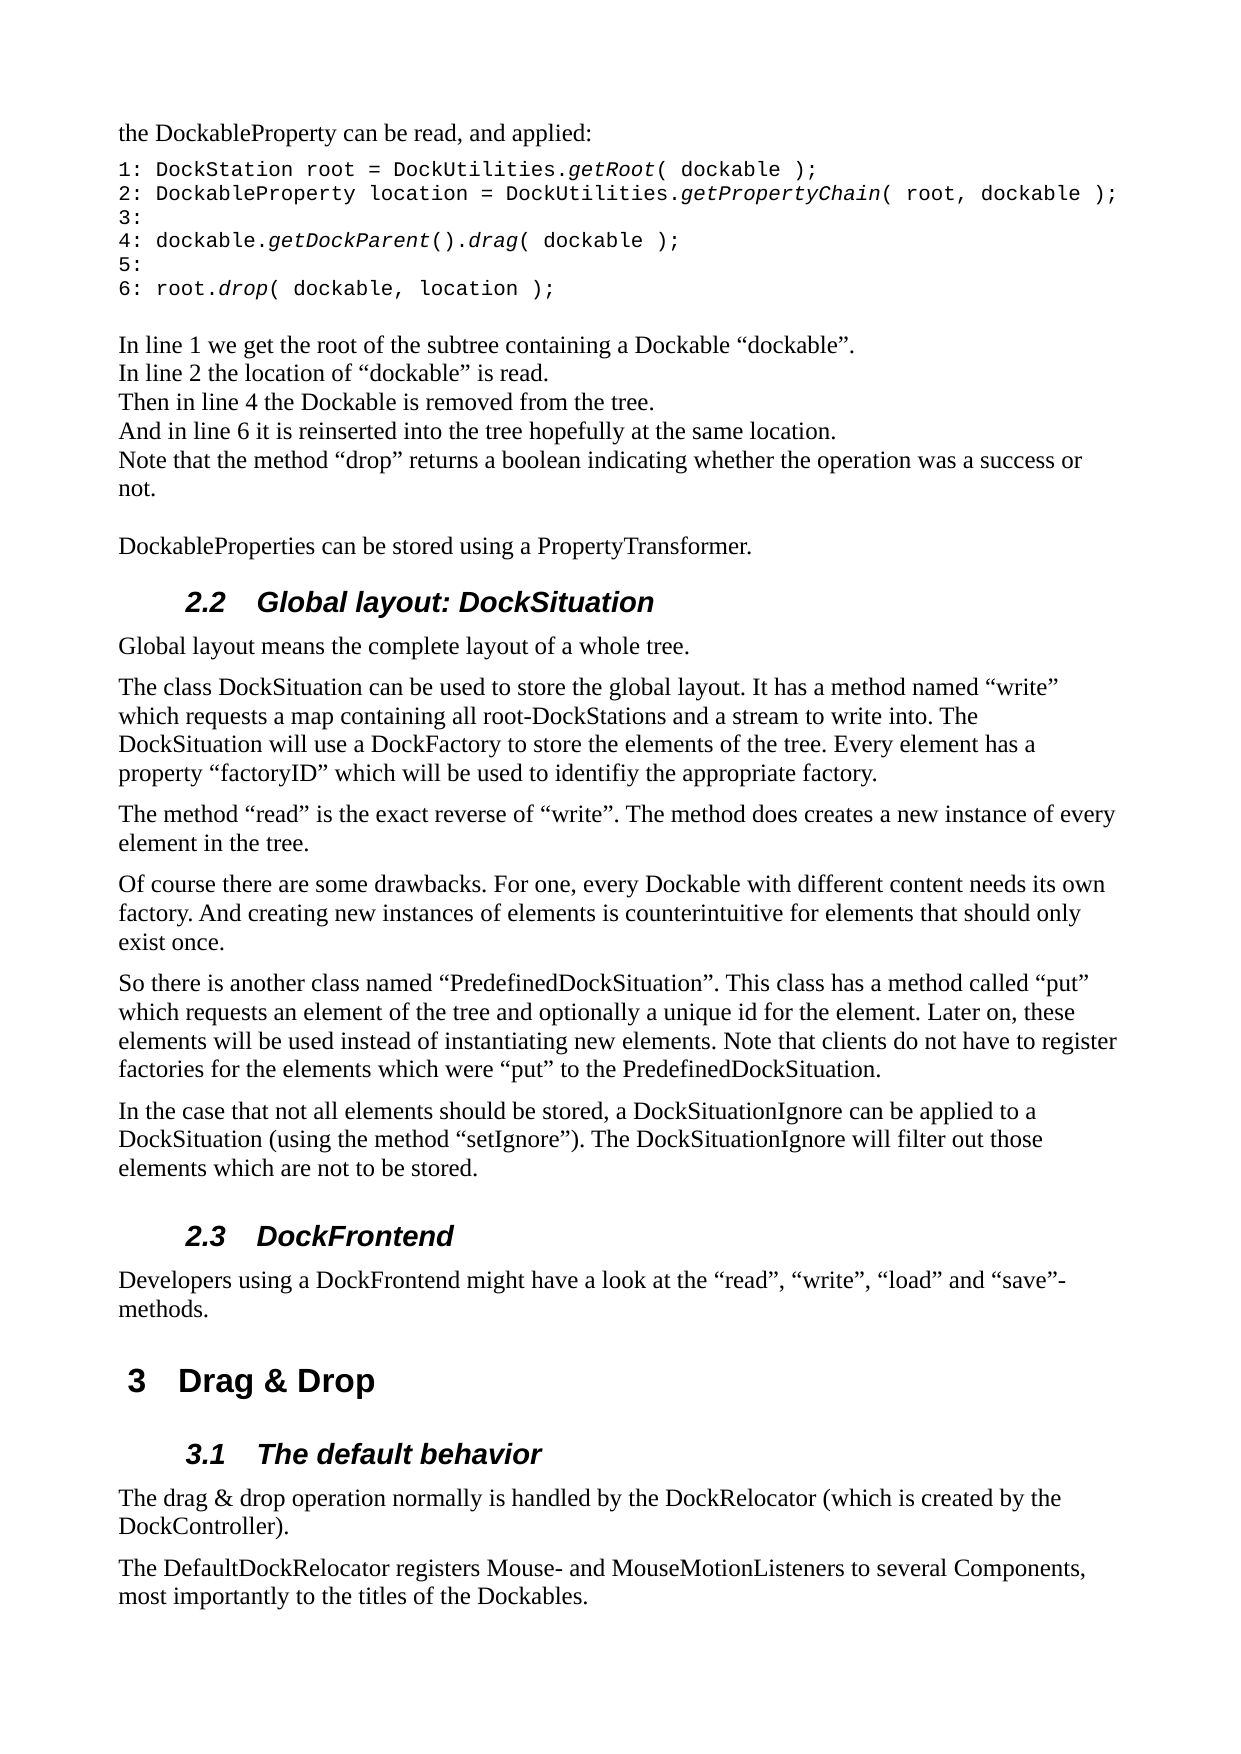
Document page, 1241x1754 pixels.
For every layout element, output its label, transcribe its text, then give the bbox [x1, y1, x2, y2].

text The class DockSituation can be used to store the global layout. It has a method named “write” which requests a map containing all root-DockStations and a stream to write into. The DockSituation will use a DockFactory to store the elements of the tree. Every element has a property “factoryID” which will be used to identifiy the appropriate factory. [118, 672, 1122, 787]
text Then in line 4 the Dockable is removed from the tree. [118, 387, 1122, 416]
text 2: DockableProperty location = DockUtilities.getPropertyChain( root, dockable ); [118, 183, 1122, 207]
text Of course there are some drawbacks. For one, every Dockable with different content needs its own factory. And creating new instances of elements is counterintuitive for elements that should only exist once. [118, 869, 1122, 956]
text DockableProperties can be stored using a PropertyTransformer. [118, 531, 1122, 560]
subtitle Drag & Drop [118, 1361, 1122, 1399]
text The DefaultDockRelocator registers Mouse- and MouseMotionListeners to several Components, most importantly to the titles of the Dockables. [118, 1553, 1122, 1610]
text Note that the method “drop” returns a boolean indicating whether the operation was a success or not. [118, 445, 1122, 502]
text The drag & drop operation normally is handled by the DockRelocator (which is created by the DockController). [118, 1483, 1122, 1540]
text So there is another class named “PredefinedDockSituation”. This class has a method called “put” which requests an element of the tree and optionally a unique id for the element. Later on, these elements will be used instead of instantiating new elements. Note that clients do not have to register factories for the elements which were “put” to the PredefinedDockSituation. [118, 968, 1122, 1083]
text Global layout means the complete layout of a whole tree. [118, 631, 1122, 659]
text In the case that not all elements should be stored, a DockSituationIgnore can be applied to a DockSituation (using the method “setIgnore”). The DockSituationIgnore will filter out those elements which are not to be stored. [118, 1096, 1122, 1182]
subtitle The default behavior [118, 1437, 1122, 1470]
subtitle Global layout: DockSituation [118, 585, 1122, 618]
text the DockableProperty can be read, and applied: [118, 118, 1122, 147]
text And in line 6 it is reinserted into the tree hopefully at the same location. [118, 416, 1122, 445]
text 4: dockable.getDockParent().drag( dockable ); [118, 230, 1122, 254]
text Developers using a DockFrontend might have a look at the “read”, “write”, “load” and “save”-methods. [118, 1266, 1122, 1323]
text The method “read” is the exact reverse of “write”. The method does creates a new instance of every element in the tree. [118, 799, 1122, 857]
text In line 2 the location of “dockable” is read. [118, 358, 1122, 387]
text 1: DockStation root = DockUtilities.getRoot( dockable ); [118, 159, 1122, 183]
text 5: [118, 254, 1122, 278]
text 3: [118, 207, 1122, 230]
subtitle DockFrontend [118, 1219, 1122, 1253]
text 6: root.drop( dockable, location ); [118, 278, 1122, 301]
text In line 1 we get the root of the subtree containing a Dockable “dockable”. [118, 330, 1122, 358]
